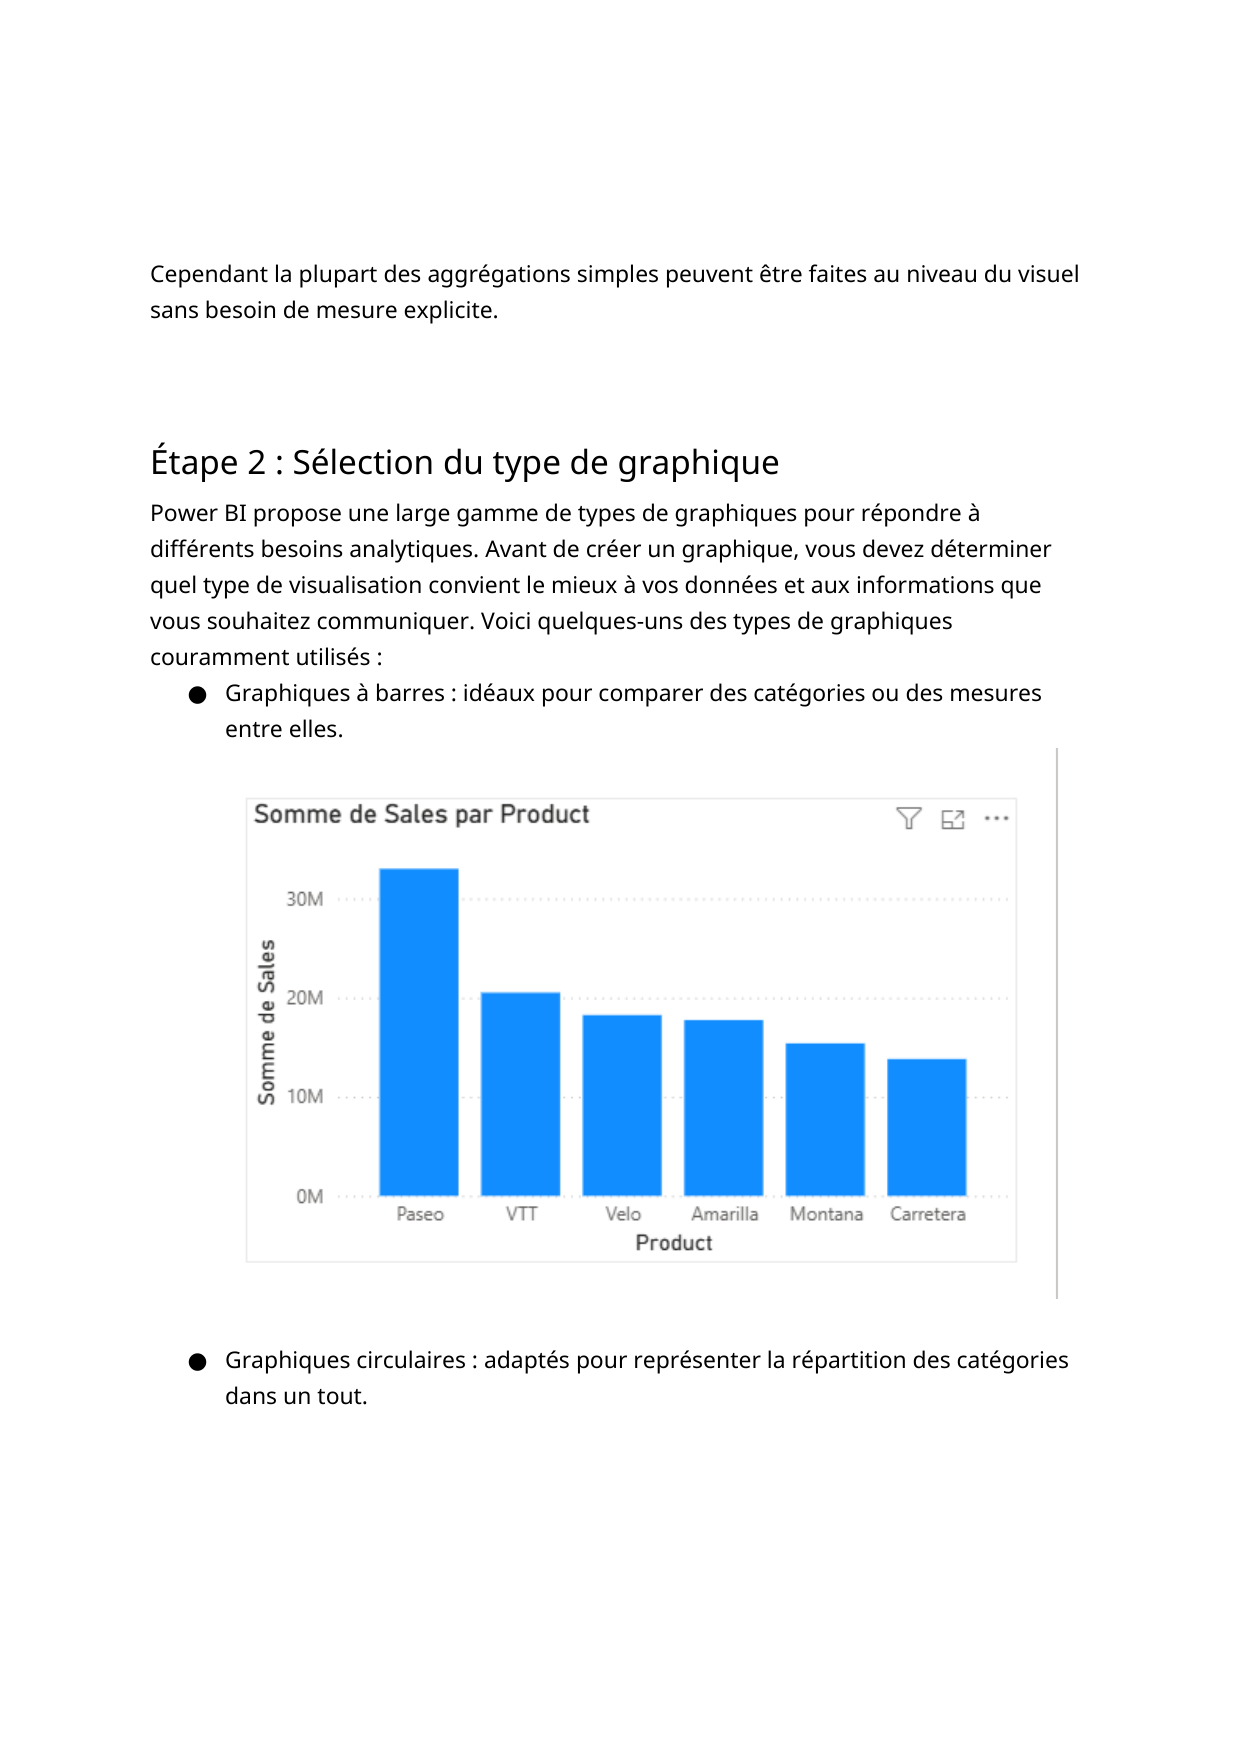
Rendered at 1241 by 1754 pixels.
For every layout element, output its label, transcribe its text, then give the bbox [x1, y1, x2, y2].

subtitle Étape 2 : Sélection du type de graphique [150, 439, 1090, 484]
picture [171, 748, 1069, 1299]
list Graphiques circulaires : adaptés pour représenter la répartition des catégories dans un tout. [187, 1344, 1090, 1411]
list Graphiques à barres : idéaux pour comparer des catégories ou des mesures entre elles. [187, 677, 1090, 744]
text Power BI propose une large gamme de types de graphiques pour répondre à différents besoins analytiques. Avant de créer un graphique, vous devez déterminer quel type de visualisation convient le mieux à vos données et aux informations que vous souhaitez communiquer. Voici quelques-uns des types de graphiques couramment utilisés : [150, 497, 1090, 672]
text Cependant la plupart des aggrégations simples peuvent être faites au niveau du visuel sans besoin de mesure explicite. [150, 258, 1090, 325]
